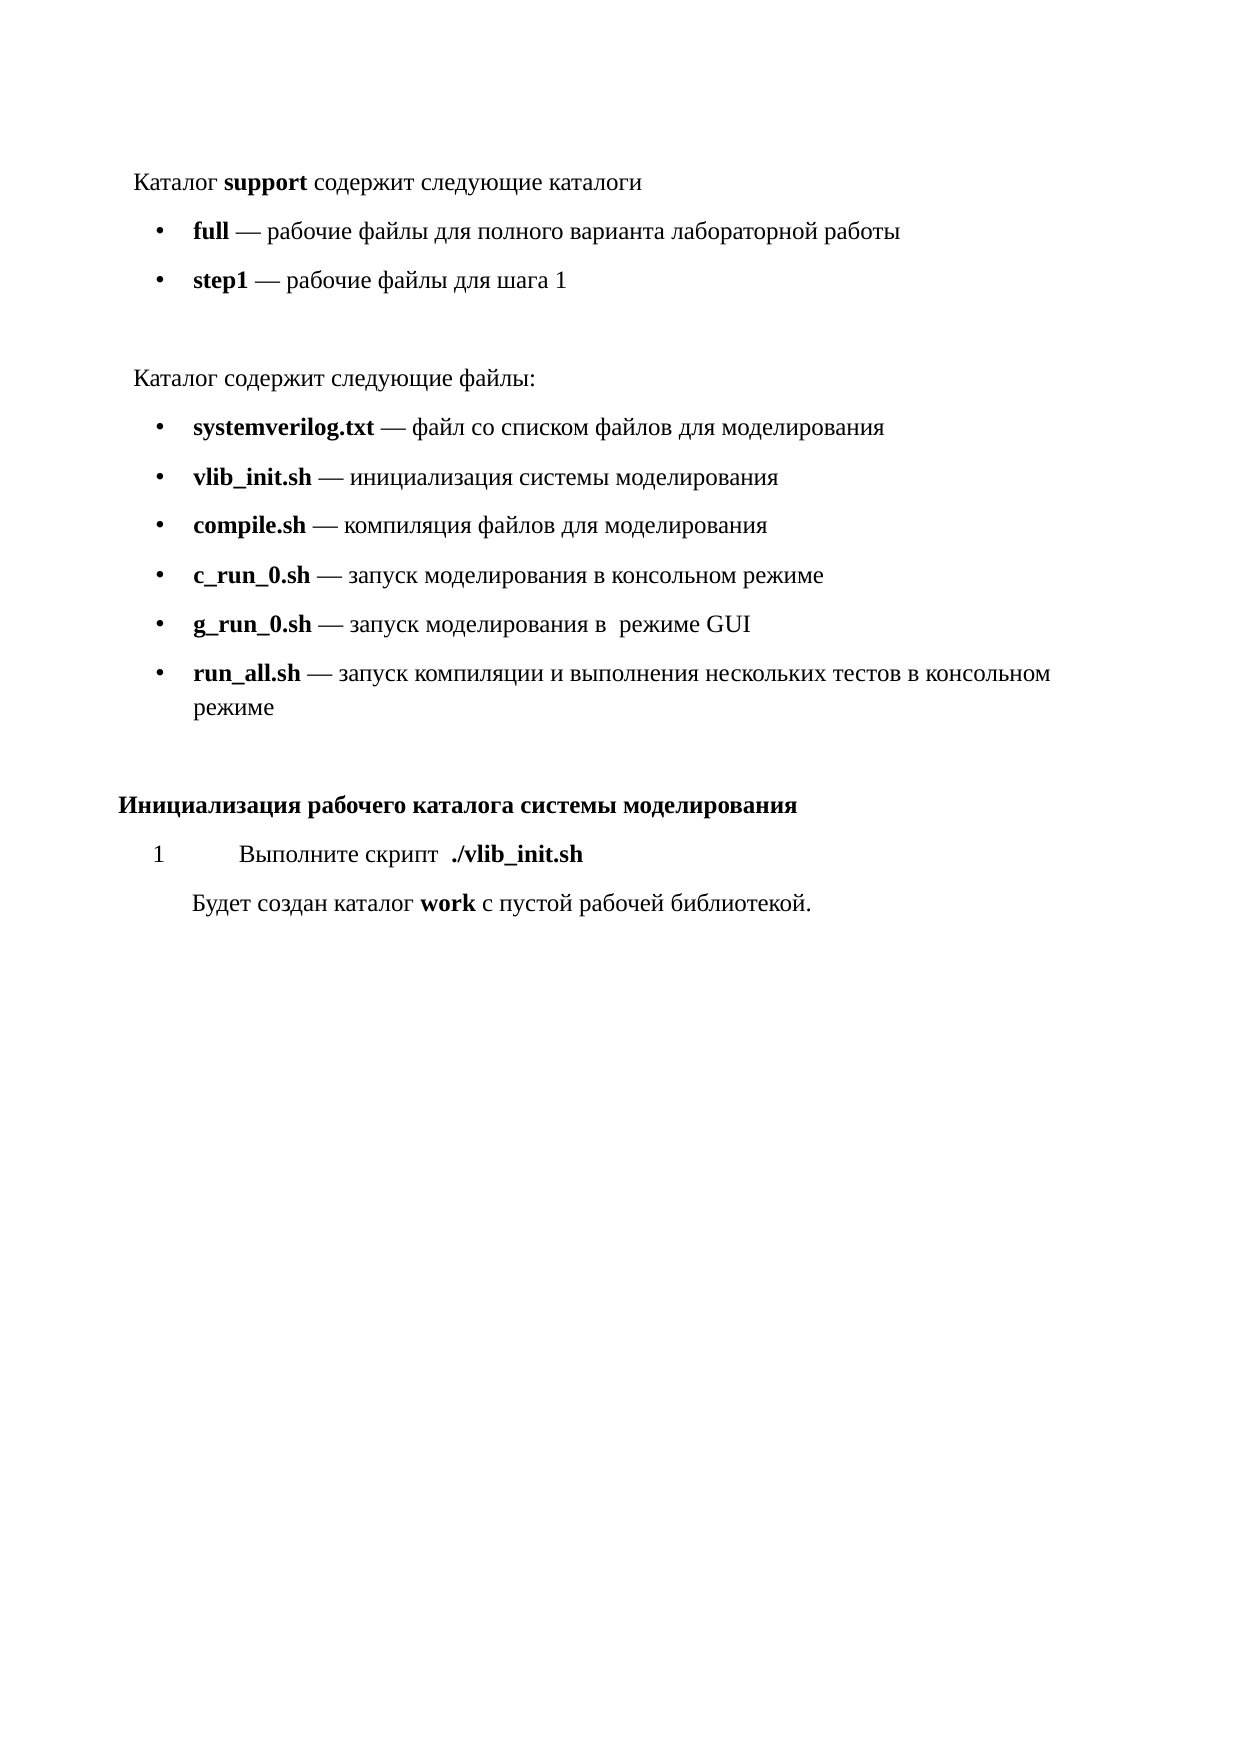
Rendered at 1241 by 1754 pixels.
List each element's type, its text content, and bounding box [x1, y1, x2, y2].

text Будет создан каталог work с пустой рабочей библиотекой. [118, 888, 1122, 917]
list Выполните скрипт ./vlib_init.sh [146, 839, 1122, 868]
list systemverilog.txt — файл со списком файлов для моделирования [156, 412, 1122, 441]
list Каталог содержит следующие файлы: [118, 363, 1122, 392]
list full — рабочие файлы для полного варианта лабораторной работы [156, 216, 1122, 245]
list vlib_init.sh — инициализация системы моделирования [156, 462, 1122, 490]
list compile.sh — компиляция файлов для моделирования [156, 511, 1122, 539]
list step1 — рабочие файлы для шага 1 [156, 265, 1122, 294]
list c_run_0.sh — запуск моделирования в консольном режиме [156, 560, 1122, 588]
text Инициализация рабочего каталога системы моделирования [118, 790, 1122, 819]
list run_all.sh — запуск компиляции и выполнения нескольких тестов в консольном режиме [156, 658, 1122, 721]
list g_run_0.sh — запуск моделирования в режиме GUI [156, 609, 1122, 637]
list Каталог support содержит следующие каталоги [118, 167, 1122, 196]
